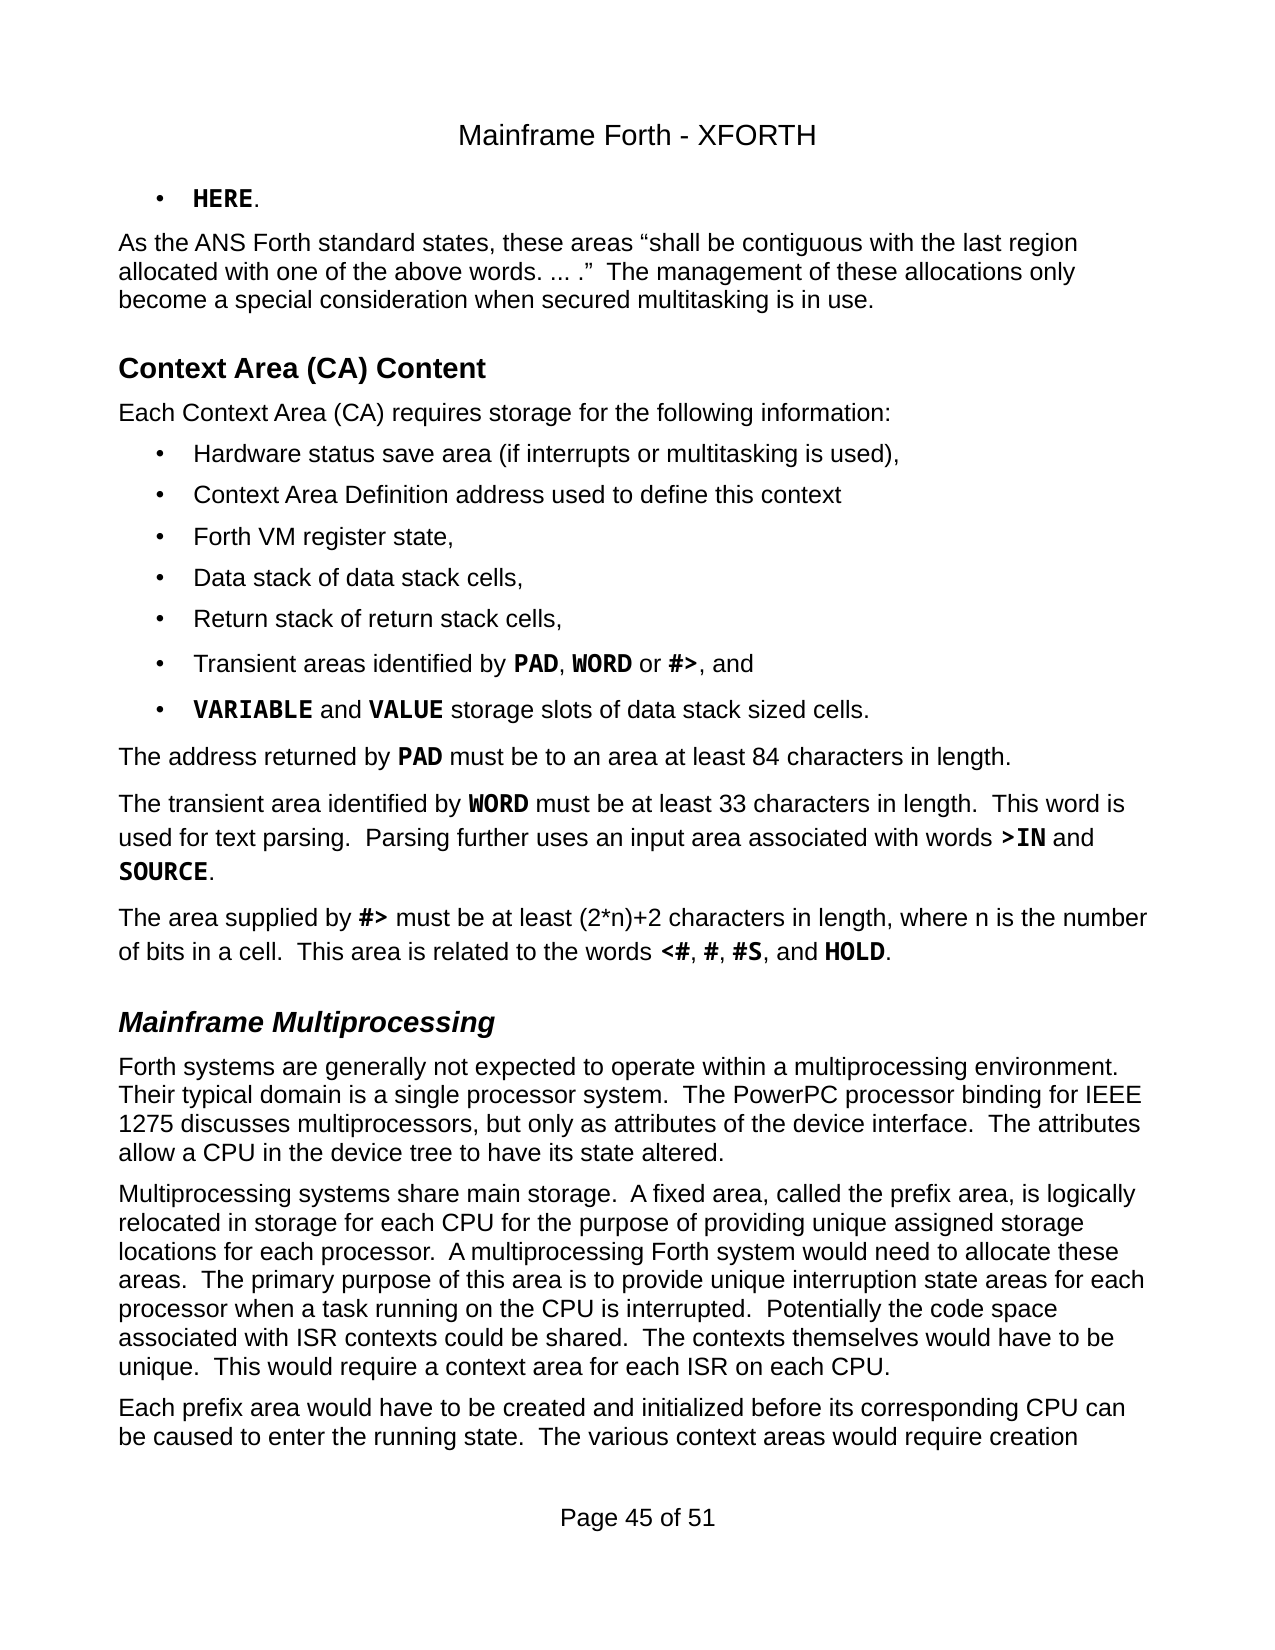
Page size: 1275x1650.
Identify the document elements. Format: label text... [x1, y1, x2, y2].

text As the ANS Forth standard states, these areas “shall be contiguous with the last region allocated with one of the above words. ... .” The management of these allocations only become a special consideration when secured multitasking is in use. [118, 228, 1157, 314]
text Forth systems are generally not expected to operate within a multiprocessing environment. Their typical domain is a single processor system. The PowerPC processor binding for IEEE 1275 discusses multiprocessors, but only as attributes of the device interface. The attributes allow a CPU in the device tree to have its state altered. [118, 1052, 1157, 1167]
list Hardware status save area (if interrupts or multitasking is used), [156, 439, 1157, 468]
text Each Context Area (CA) requires storage for the following information: [118, 397, 1157, 426]
list Return stack of return stack cells, [156, 604, 1157, 633]
list Context Area Definition address used to define this context [156, 480, 1157, 509]
text The address returned by PAD must be to an area at least 84 characters in length. [118, 739, 1157, 773]
list VARIABLE and VALUE storage slots of data stack sized cells. [156, 692, 1157, 726]
list Forth VM register state, [156, 521, 1157, 550]
subtitle Context Area (CA) Content [118, 351, 1157, 385]
subtitle Mainframe Multiprocessing [118, 1006, 1157, 1039]
text Multiprocessing systems share main storage. A fixed area, called the prefix area, is logically relocated in storage for each CPU for the purpose of providing unique assigned storage locations for each processor. A multiprocessing Forth system would need to allocate these areas. The primary purpose of this area is to provide unique interruption state areas for each processor when a task running on the CPU is interrupted. Potentially the code space associated with ISR contexts could be shared. The contexts themselves would have to be unique. This would require a context area for each ISR on each CPU. [118, 1179, 1157, 1380]
list Data stack of data stack cells, [156, 563, 1157, 592]
list Transient areas identified by PAD, WORD or #>, and [156, 646, 1157, 679]
text Each prefix area would have to be created and initialized before its corresponding CPU can be caused to enter the running state. The various context areas would require creation [118, 1393, 1157, 1450]
text The transient area identified by WORD must be at least 33 characters in length. This word is used for text parsing. Parsing further uses an input area associated with words >IN and SOURCE. [118, 785, 1157, 887]
text The area supplied by #> must be at least (2*n)+2 characters in length, where n is the number of bits in a cell. This area is related to the words <#, #, #S, and HOLD. [118, 900, 1157, 968]
list HERE. [156, 181, 1157, 215]
